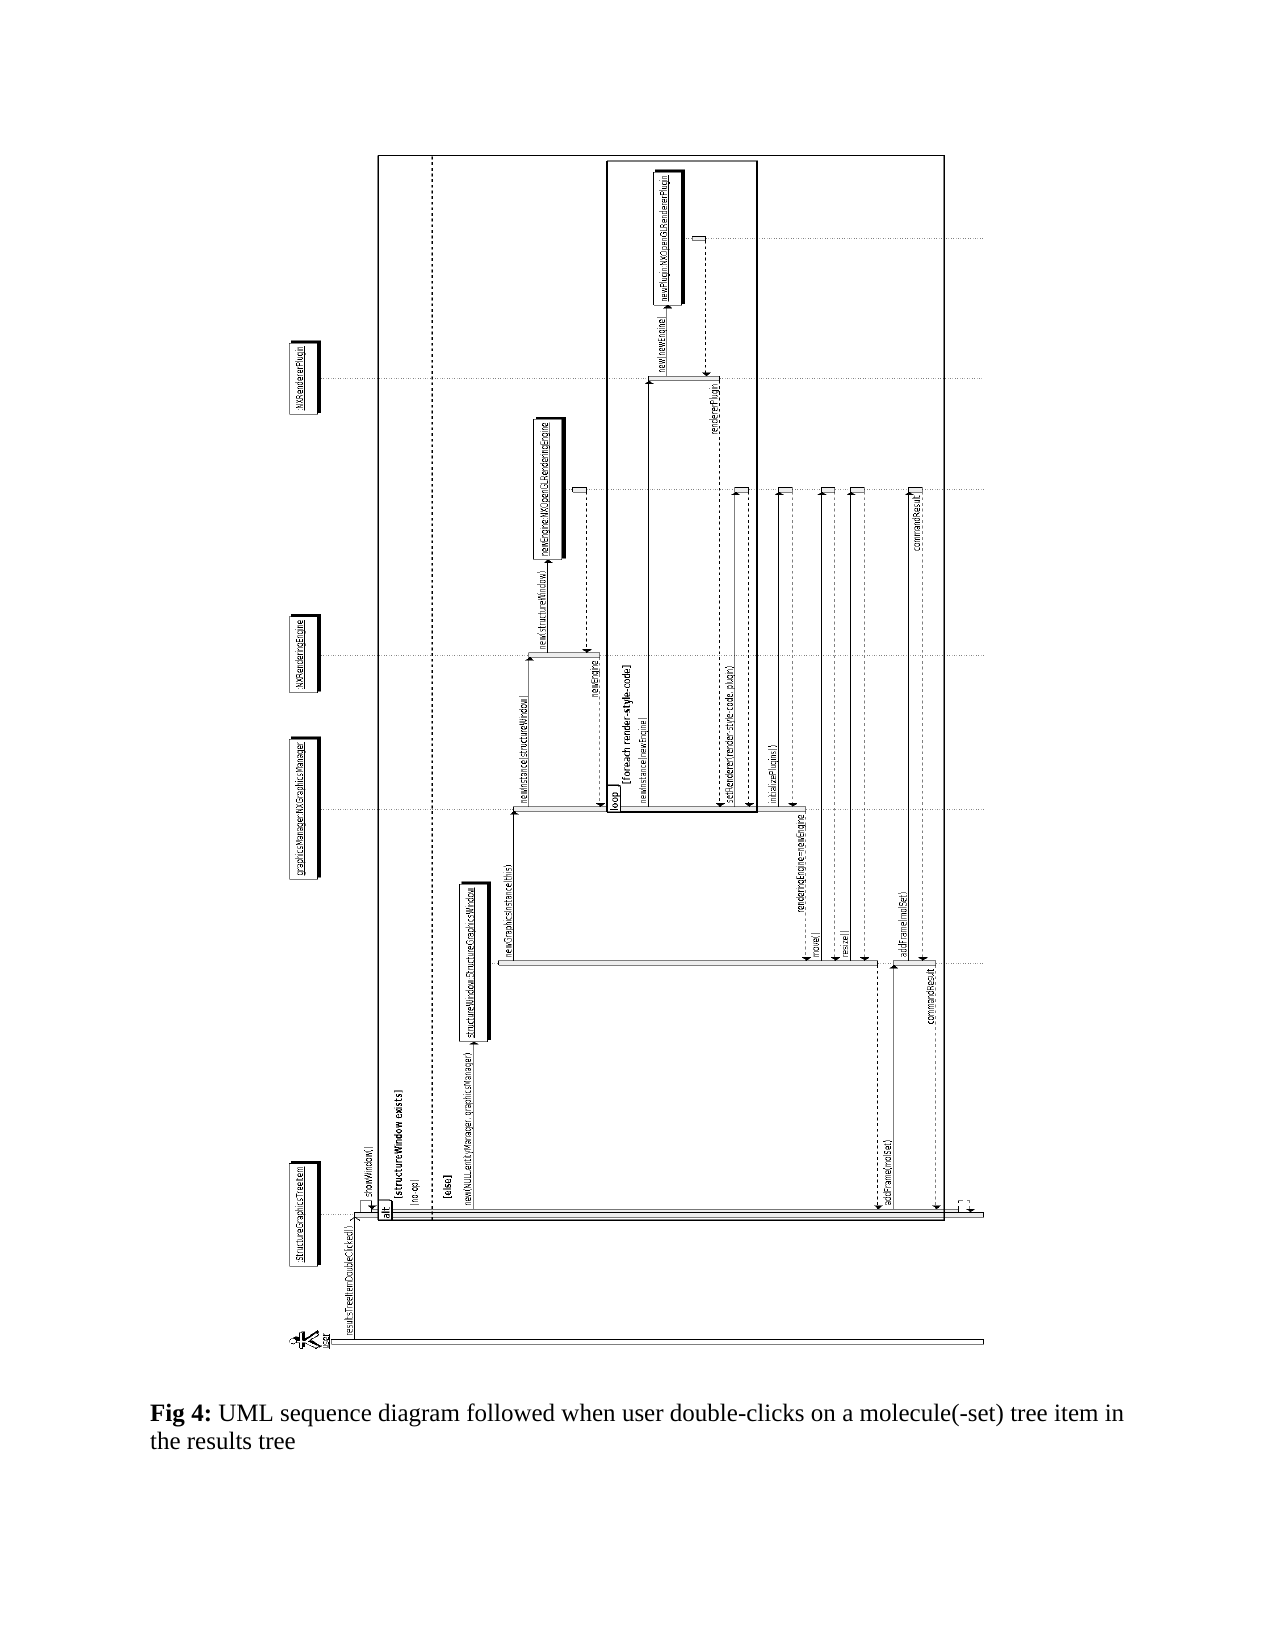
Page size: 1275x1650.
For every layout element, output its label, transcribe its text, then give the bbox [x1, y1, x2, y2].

picture [285, 150, 990, 1357]
table_cell Fig 4: UML sequence diagram followed when user double-clicks on a molecule(-set) tree item in the results tree [150, 1399, 1125, 1469]
table_header [150, 150, 1125, 1399]
